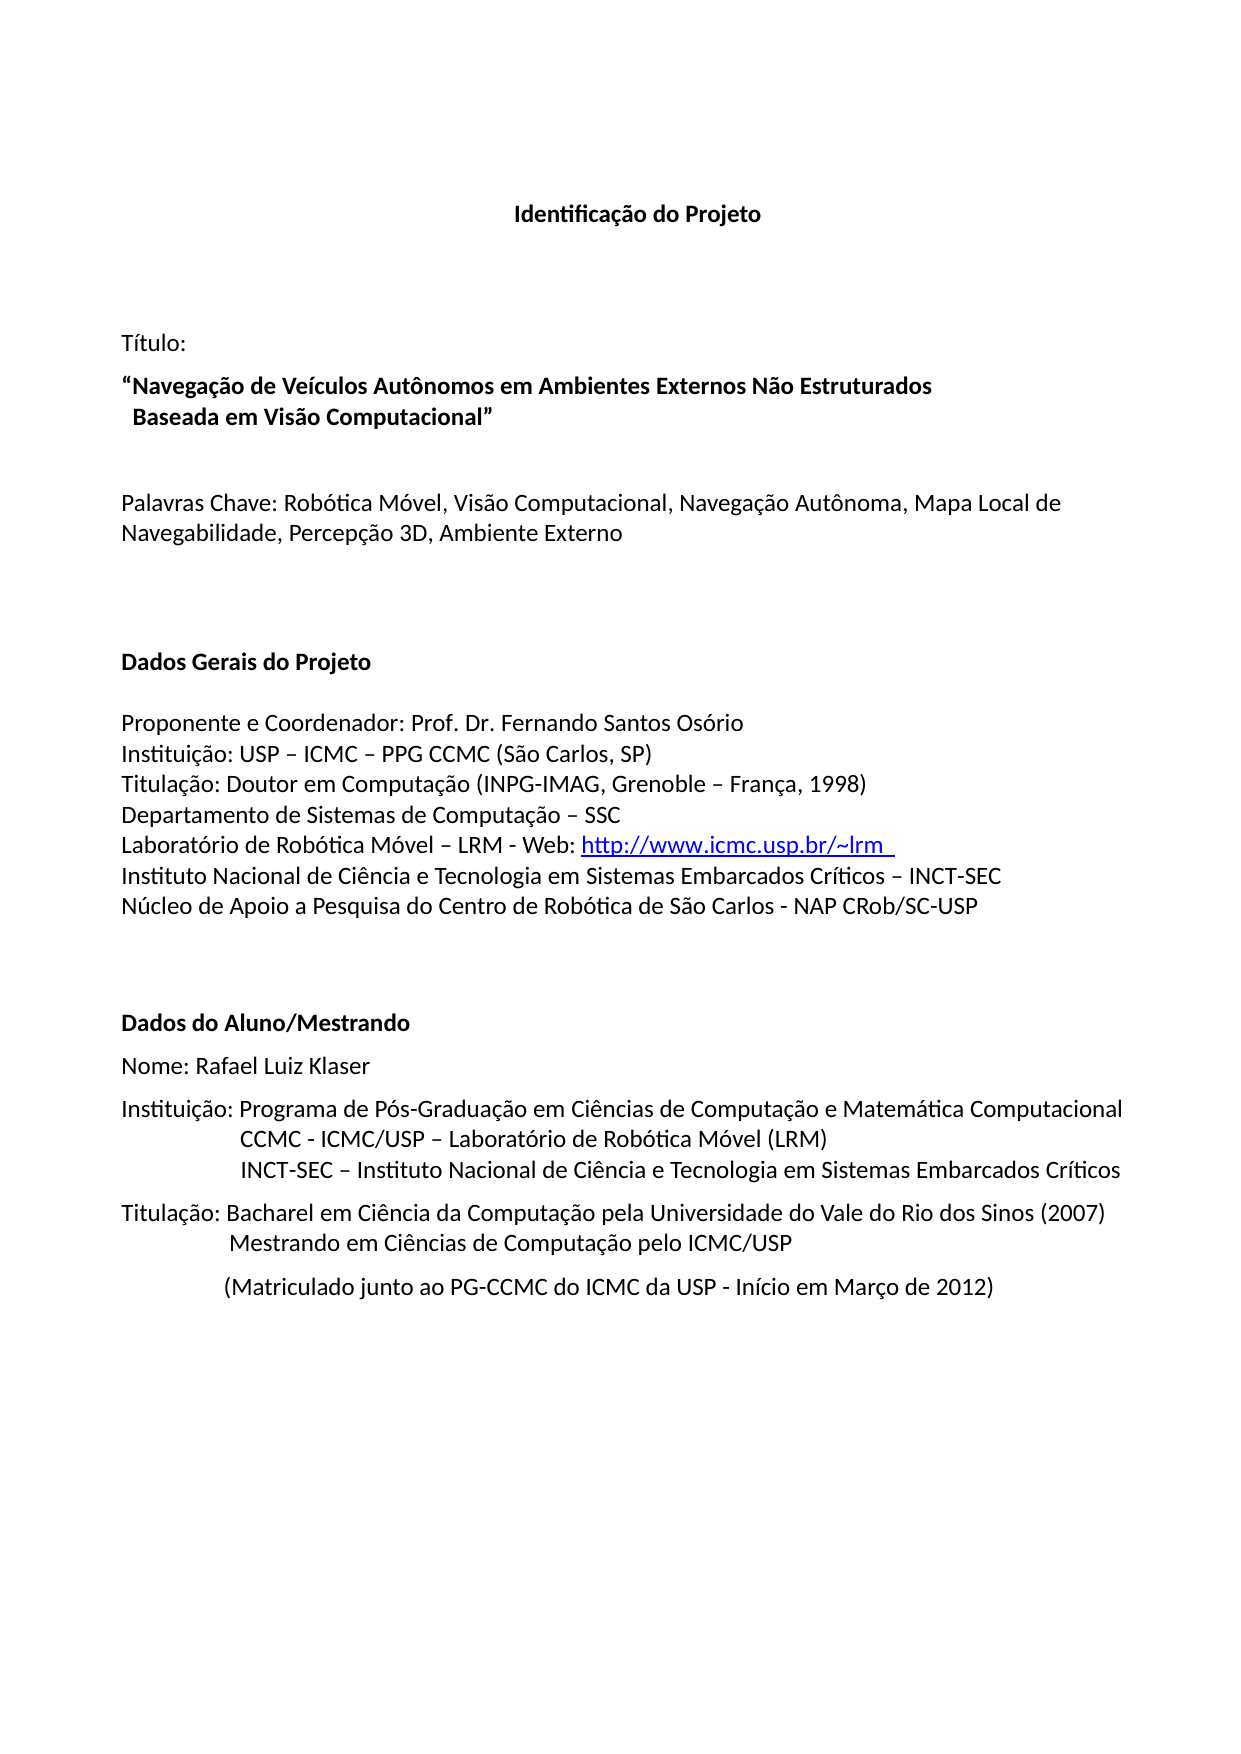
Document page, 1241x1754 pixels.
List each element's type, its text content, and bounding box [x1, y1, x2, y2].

text Laboratório de Robótica Móvel – LRM - Web: http://www.icmc.usp.br/~lrm [121, 829, 1154, 860]
text Titulação: Doutor em Computação (INPG-IMAG, Grenoble – França, 1998) [121, 768, 1154, 799]
text Identificação do Projeto [121, 198, 1154, 228]
text (Matriculado junto ao PG-CCMC do ICMC da USP - Início em Março de 2012) [121, 1271, 1154, 1301]
text Nome: Rafael Luiz Klaser [121, 1050, 1154, 1081]
text Núcleo de Apoio a Pesquisa do Centro de Robótica de São Carlos - NAP CRob/SC-USP [121, 890, 1154, 921]
text “Navegação de Veículos Autônomos em Ambientes Externos Não Estruturados Baseada em Visão Computacional” [121, 370, 1154, 431]
text Título: [121, 327, 1154, 358]
text Dados do Aluno/Mestrando [121, 1007, 1154, 1037]
text Dados Gerais do Projeto [121, 646, 1154, 677]
text Departamento de Sistemas de Computação – SSC [121, 799, 1154, 829]
text Instituição: Programa de Pós-Graduação em Ciências de Computação e Matemática Computacional CCMC - ICMC/USP – Laboratório de Robótica Móvel (LRM) INCT-SEC – Instituto Nacional de Ciência e Tecnologia em Sistemas Embarcados Críticos [121, 1093, 1154, 1184]
text Instituição: USP – ICMC – PPG CCMC (São Carlos, SP) [121, 738, 1154, 768]
text Proponente e Coordenador: Prof. Dr. Fernando Santos Osório [121, 707, 1154, 738]
text Titulação: Bacharel em Ciência da Computação pela Universidade do Vale do Rio dos Sinos (2007) Mestrando em Ciências de Computação pelo ICMC/USP [121, 1197, 1154, 1258]
text Instituto Nacional de Ciência e Tecnologia em Sistemas Embarcados Críticos – INCT-SEC [121, 860, 1154, 890]
text Palavras Chave: Robótica Móvel, Visão Computacional, Navegação Autônoma, Mapa Local de Navegabilidade, Percepção 3D, Ambiente Externo [121, 487, 1154, 548]
